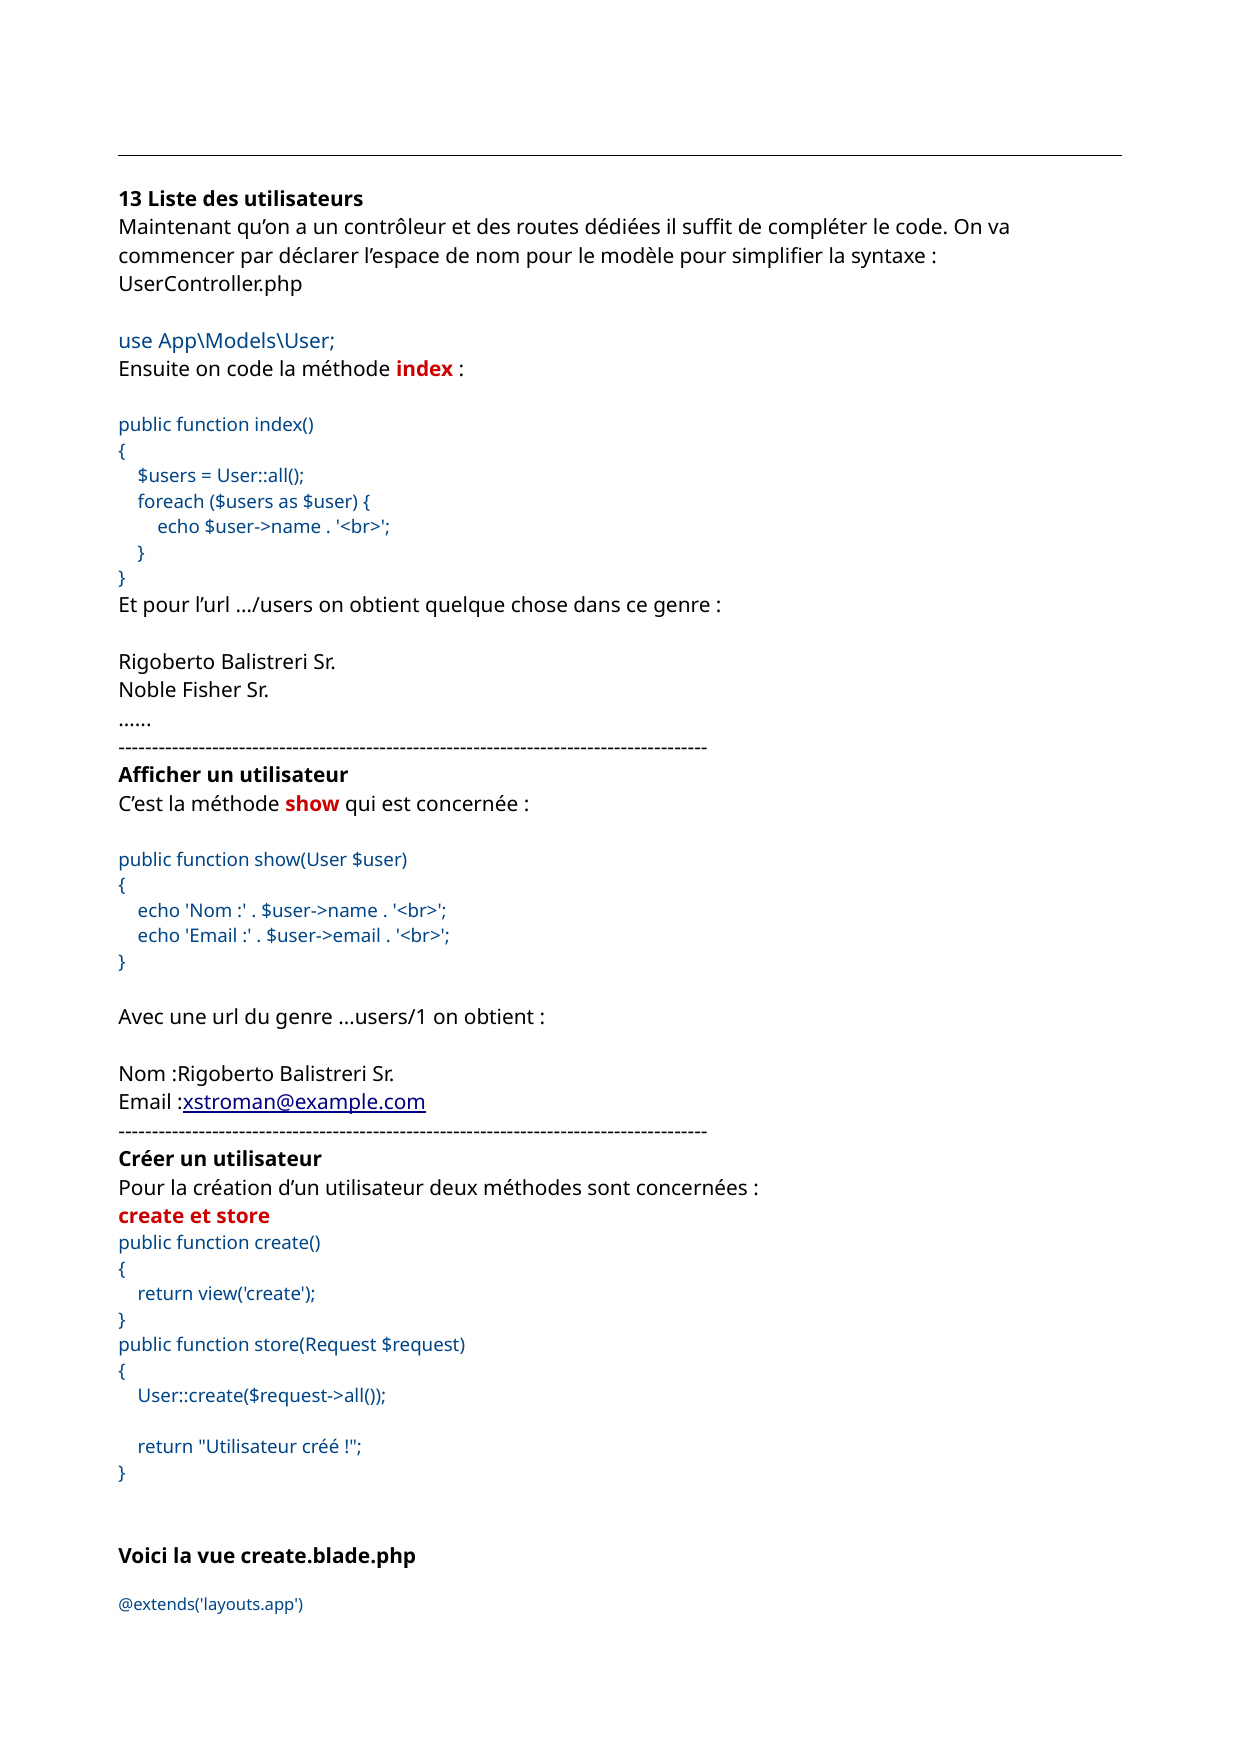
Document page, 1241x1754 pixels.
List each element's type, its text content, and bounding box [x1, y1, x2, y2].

text Email :xstroman@example.com [118, 1087, 1122, 1116]
text UserController.php [118, 269, 1122, 298]
text { [118, 437, 1122, 462]
text return view('create'); [118, 1281, 1122, 1306]
text $users = User::all(); [118, 462, 1122, 488]
text } [118, 1459, 1122, 1485]
text { [118, 1255, 1122, 1281]
text @extends('layouts.app') [118, 1593, 1122, 1615]
text echo 'Email :' . $user->email . '<br>'; [118, 922, 1122, 948]
text } [118, 539, 1122, 564]
text …... [118, 704, 1122, 732]
text Créer un utilisateur [118, 1144, 1122, 1173]
text use App\Models\User; [118, 326, 1122, 354]
text Afficher un utilisateur [118, 761, 1122, 789]
text Rigoberto Balistreri Sr. [118, 647, 1122, 675]
text { [118, 1357, 1122, 1383]
text return "Utilisateur créé !"; [118, 1434, 1122, 1459]
text } [118, 564, 1122, 590]
text public function show(User $user) [118, 846, 1122, 871]
text Ensuite on code la méthode index : [118, 354, 1122, 383]
text foreach ($users as $user) { [118, 488, 1122, 513]
text 13 Liste des utilisateurs [118, 184, 1122, 212]
text public function index() [118, 411, 1122, 437]
text Et pour l’url …/users on obtient quelque chose dans ce genre : [118, 590, 1122, 618]
text User::create($request->all()); [118, 1383, 1122, 1408]
text } [118, 948, 1122, 973]
text echo $user->name . '<br>'; [118, 513, 1122, 539]
text ---------------------------------------------------------------------------------------- [118, 1116, 1122, 1144]
text Avec une url du genre …users/1 on obtient : [118, 1002, 1122, 1030]
text ---------------------------------------------------------------------------------------- [118, 732, 1122, 761]
text { [118, 871, 1122, 897]
text } [118, 1306, 1122, 1332]
text Maintenant qu’on a un contrôleur et des routes dédiées il suffit de compléter le code. On va commencer par déclarer l’espace de nom pour le modèle pour simplifier la syntaxe : [118, 212, 1122, 269]
text C’est la méthode show qui est concernée : [118, 789, 1122, 817]
text echo 'Nom :' . $user->name . '<br>'; [118, 897, 1122, 922]
text Nom :Rigoberto Balistreri Sr. [118, 1059, 1122, 1087]
text Pour la création d’un utilisateur deux méthodes sont concernées : [118, 1173, 1122, 1201]
text public function create() [118, 1229, 1122, 1255]
text Noble Fisher Sr. [118, 675, 1122, 704]
text public function store(Request $request) [118, 1332, 1122, 1357]
text create et store [118, 1201, 1122, 1229]
text Voici la vue create.blade.php [118, 1542, 1122, 1570]
